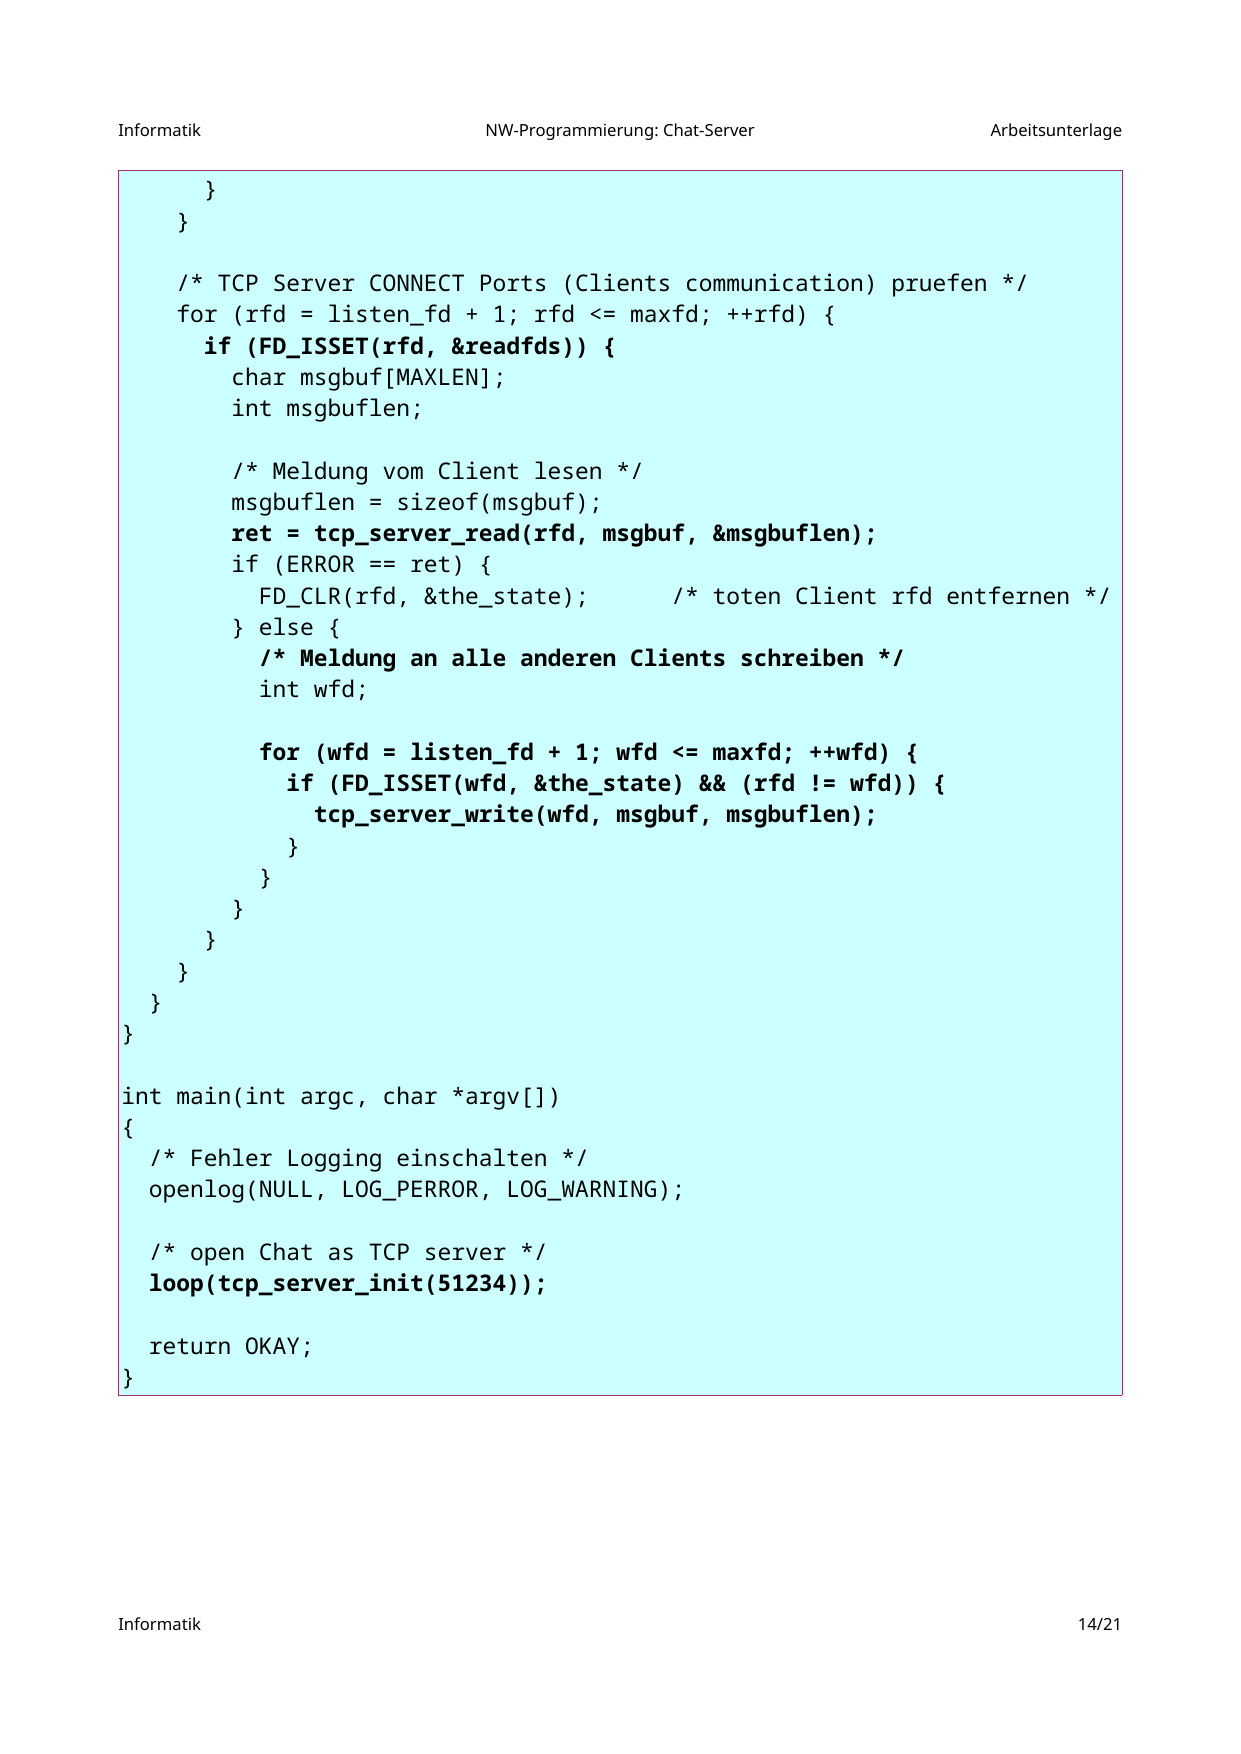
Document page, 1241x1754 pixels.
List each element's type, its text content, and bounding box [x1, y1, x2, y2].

text } } /* TCP Server CONNECT Ports (Clients communication) pruefen */ for (rfd = listen_fd + 1; rfd <= maxfd; ++rfd) { if (FD_ISSET(rfd, &readfds)) { char msgbuf[MAXLEN]; int msgbuflen; /* Meldung vom Client lesen */ msgbuflen = sizeof(msgbuf); ret = tcp_server_read(rfd, msgbuf, &msgbuflen); if (ERROR == ret) { FD_CLR(rfd, &the_state); /* toten Client rfd entfernen */ } else { /* Meldung an alle anderen Clients schreiben */ int wfd; for (wfd = listen_fd + 1; wfd <= maxfd; ++wfd) { if (FD_ISSET(wfd, &the_state) && (rfd != wfd)) { tcp_server_write(wfd, msgbuf, msgbuflen); } } } } } } } int main(int argc, char *argv[]) { /* Fehler Logging einschalten */ openlog(NULL, LOG_PERROR, LOG_WARNING); /* open Chat as TCP server */ loop(tcp_server_init(51234)); return OKAY; } [119, 171, 1122, 1395]
